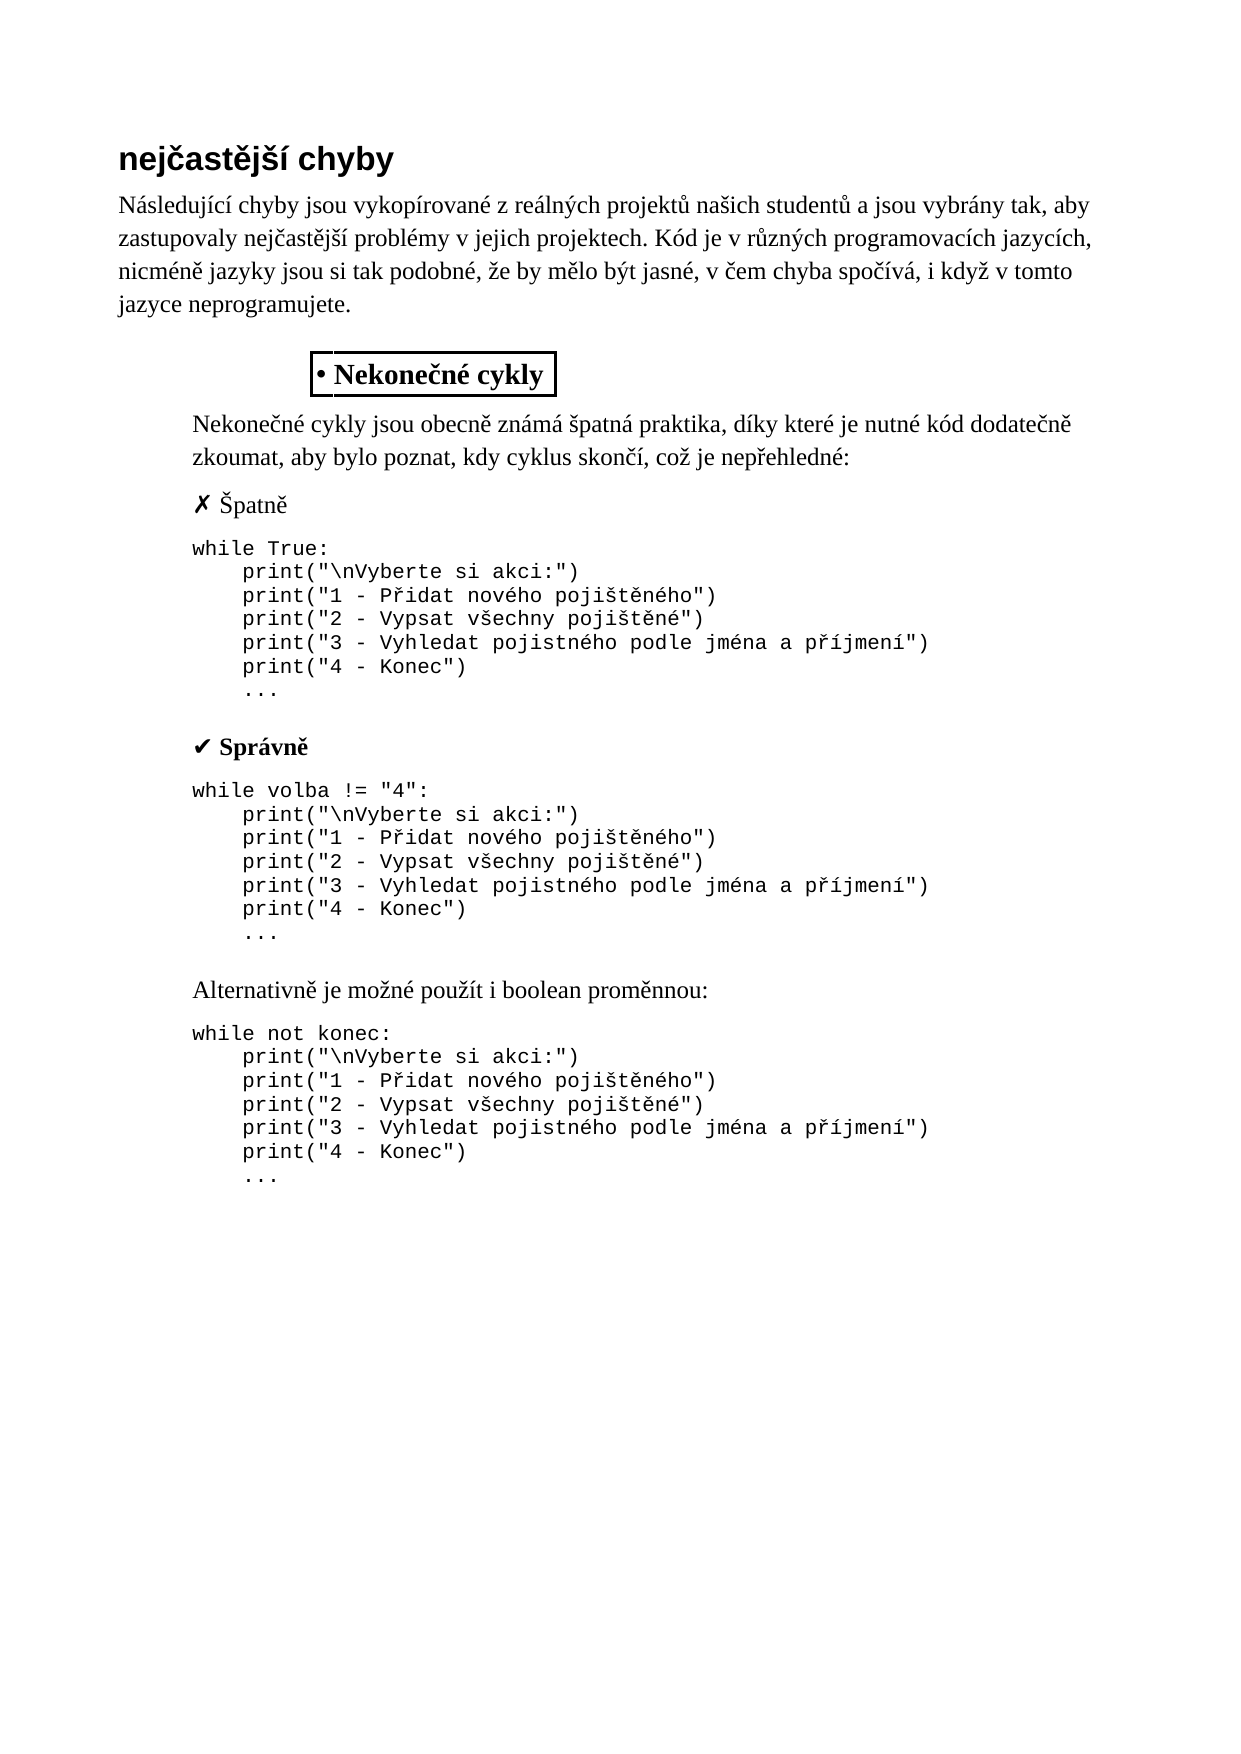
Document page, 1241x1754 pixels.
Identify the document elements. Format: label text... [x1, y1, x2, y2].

subtitle [557, 351, 1122, 397]
list print("4 - Konec") [162, 1141, 1122, 1164]
list print("1 - Přidat nového pojištěného") [162, 1070, 1122, 1094]
list print("2 - Vypsat všechny pojištěné") [162, 608, 1122, 632]
list ... [162, 1164, 1122, 1188]
list while not konec: [162, 1023, 1122, 1046]
list print("1 - Přidat nového pojištěného") [162, 585, 1122, 608]
list ... [162, 679, 1122, 703]
list print("3 - Vyhledat pojistného podle jména a příjmení") [162, 632, 1122, 656]
list print("2 - Vypsat všechny pojištěné") [162, 1094, 1122, 1117]
list print("\nVyberte si akci:") [162, 1046, 1122, 1070]
subtitle nejčastější chyby [118, 139, 1122, 177]
list ... [162, 922, 1122, 946]
text Následující chyby jsou vykopírované z reálných projektů našich studentů a jsou vybrány tak, aby zastupovaly nejčastější problémy v jejich projektech. Kód je v různých programovacích jazycích, nicméně jazyky jsou si tak podobné, že by mělo být jasné, v čem chyba spočívá, i když v tomto jazyce neprogramujete. [118, 190, 1122, 318]
list print("1 - Přidat nového pojištěného") [162, 827, 1122, 851]
list print("\nVyberte si akci:") [162, 804, 1122, 827]
list Alternativně je možné použít i boolean proměnnou: [162, 975, 1122, 1004]
list ✔ Správně [162, 732, 1122, 761]
list print("3 - Vyhledat pojistného podle jména a příjmení") [162, 1117, 1122, 1141]
list print("4 - Konec") [162, 656, 1122, 679]
list while True: [162, 537, 1122, 561]
list print("\nVyberte si akci:") [162, 561, 1122, 585]
list Nekonečné cykly jsou obecně známá špatná praktika, díky které je nutné kód dodatečně zkoumat, aby bylo poznat, kdy cyklus skončí, což je nepřehledné: [162, 409, 1122, 471]
list ✗ Špatně [162, 490, 1122, 519]
list print("3 - Vyhledat pojistného podle jména a příjmení") [162, 875, 1122, 898]
subtitle Nekonečné cykly [313, 352, 554, 397]
list print("2 - Vypsat všechny pojištěné") [162, 851, 1122, 875]
list print("4 - Konec") [162, 898, 1122, 922]
list while volba != "4": [162, 780, 1122, 804]
